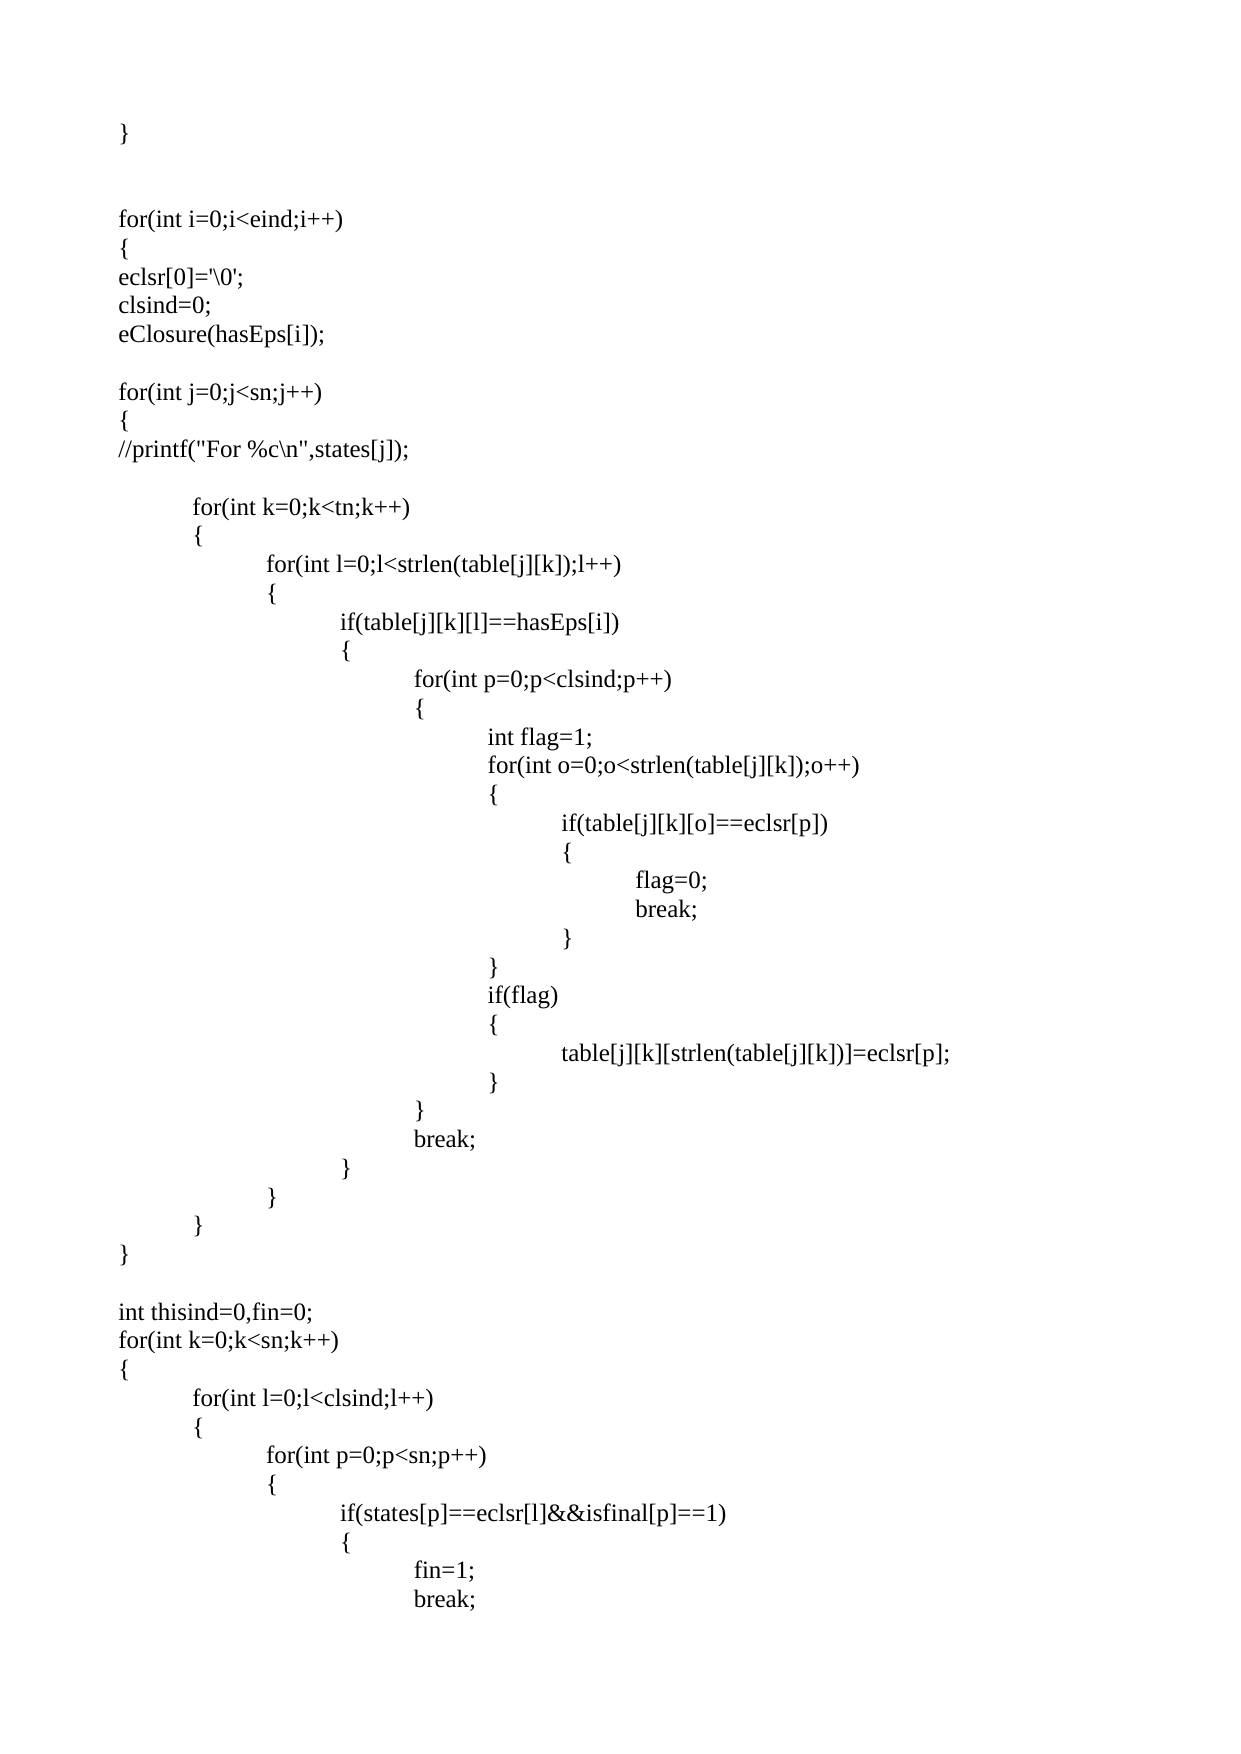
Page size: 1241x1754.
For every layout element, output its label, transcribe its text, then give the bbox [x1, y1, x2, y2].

text { [118, 1412, 1122, 1441]
text } [118, 1182, 1122, 1211]
text break; [118, 1584, 1122, 1613]
text { [118, 693, 1122, 722]
text for(int l=0;l<clsind;l++) [118, 1383, 1122, 1412]
text for(int p=0;p<sn;p++) [118, 1441, 1122, 1469]
text } [118, 1153, 1122, 1182]
text } [118, 118, 1122, 147]
text } [118, 1211, 1122, 1239]
text if(table[j][k][o]==eclsr[p]) [118, 808, 1122, 837]
text for(int i=0;i<eind;i++) [118, 204, 1122, 233]
text { [118, 233, 1122, 262]
text for(int p=0;p<clsind;p++) [118, 664, 1122, 693]
text for(int l=0;l<strlen(table[j][k]);l++) [118, 549, 1122, 578]
text { [118, 406, 1122, 434]
text eClosure(hasEps[i]); [118, 319, 1122, 348]
text for(int k=0;k<sn;k++) [118, 1326, 1122, 1354]
text flag=0; [118, 866, 1122, 894]
text { [118, 578, 1122, 607]
text { [118, 779, 1122, 808]
text fin=1; [118, 1556, 1122, 1584]
text } [118, 1096, 1122, 1124]
text int thisind=0,fin=0; [118, 1297, 1122, 1326]
text { [118, 636, 1122, 664]
text //printf("For %c\n",states[j]); [118, 434, 1122, 463]
text } [118, 1067, 1122, 1096]
text eclsr[0]='\0'; [118, 262, 1122, 291]
text break; [118, 1124, 1122, 1153]
text } [118, 952, 1122, 981]
text int flag=1; [118, 722, 1122, 751]
text { [118, 1527, 1122, 1556]
text if(table[j][k][l]==hasEps[i]) [118, 607, 1122, 636]
text { [118, 1354, 1122, 1383]
text { [118, 521, 1122, 549]
text clsind=0; [118, 291, 1122, 319]
text for(int j=0;j<sn;j++) [118, 377, 1122, 406]
text for(int o=0;o<strlen(table[j][k]);o++) [118, 751, 1122, 779]
text { [118, 1469, 1122, 1498]
text if(flag) [118, 981, 1122, 1009]
text for(int k=0;k<tn;k++) [118, 492, 1122, 521]
text table[j][k][strlen(table[j][k])]=eclsr[p]; [118, 1038, 1122, 1067]
text if(states[p]==eclsr[l]&&isfinal[p]==1) [118, 1498, 1122, 1527]
text break; [118, 894, 1122, 923]
text } [118, 923, 1122, 952]
text { [118, 837, 1122, 866]
text { [118, 1009, 1122, 1038]
text } [118, 1239, 1122, 1268]
